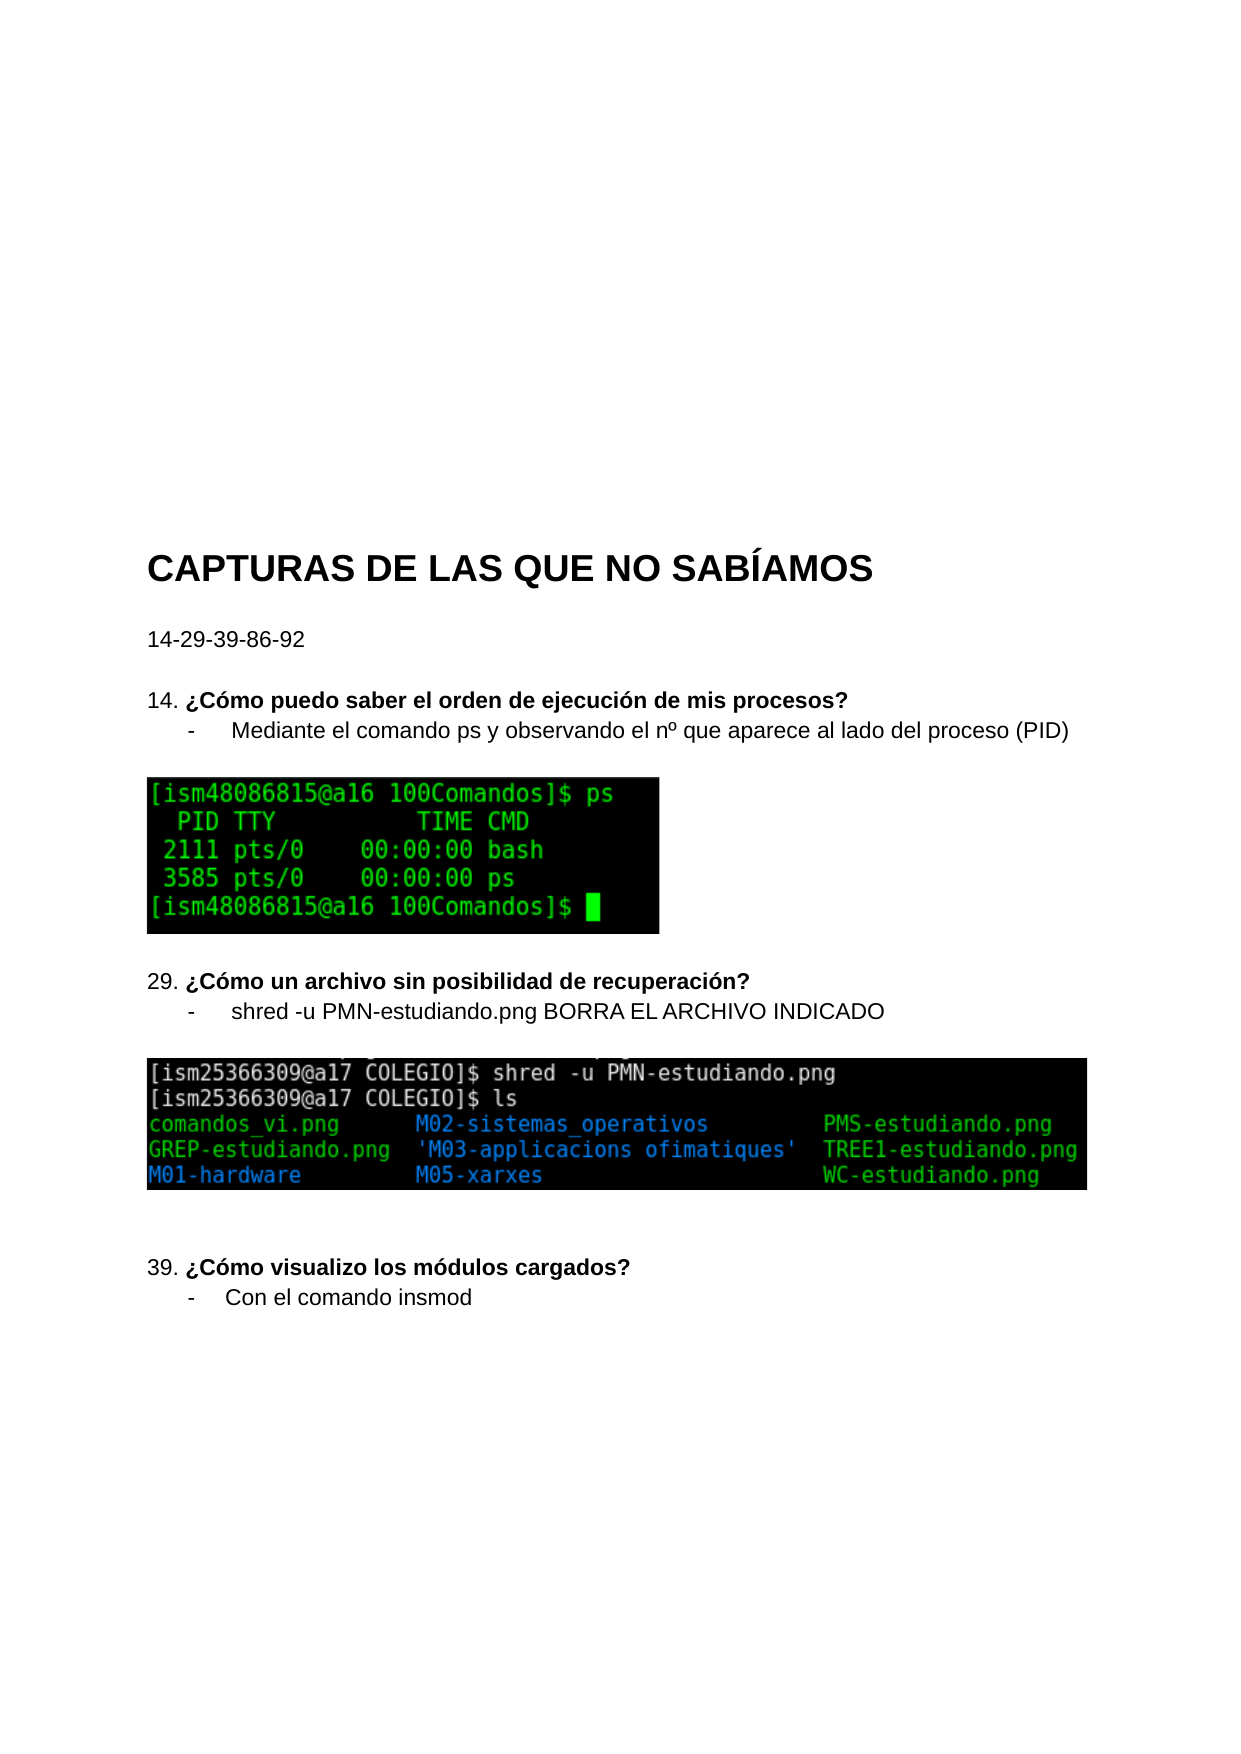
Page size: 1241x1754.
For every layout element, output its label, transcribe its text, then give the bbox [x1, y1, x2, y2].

text CAPTURAS DE LAS QUE NO SABÍAMOS [147, 547, 1090, 590]
picture [146, 777, 660, 934]
list Mediante el comando ps y observando el nº que aparece al lado del proceso (PID) [187, 717, 1090, 743]
list Con el comando insmod [187, 1284, 1090, 1311]
text 39. ¿Cómo visualizo los módulos cargados? [147, 1254, 1090, 1280]
list shred -u PMN-estudiando.png BORRA EL ARCHIVO INDICADO [187, 998, 1090, 1024]
text 14. ¿Cómo puedo saber el orden de ejecución de mis procesos? [147, 687, 1090, 713]
text 14-29-39-86-92 [147, 626, 1090, 653]
text 29. ¿Cómo un archivo sin posibilidad de recuperación? [147, 968, 1090, 994]
picture [146, 1058, 1088, 1190]
